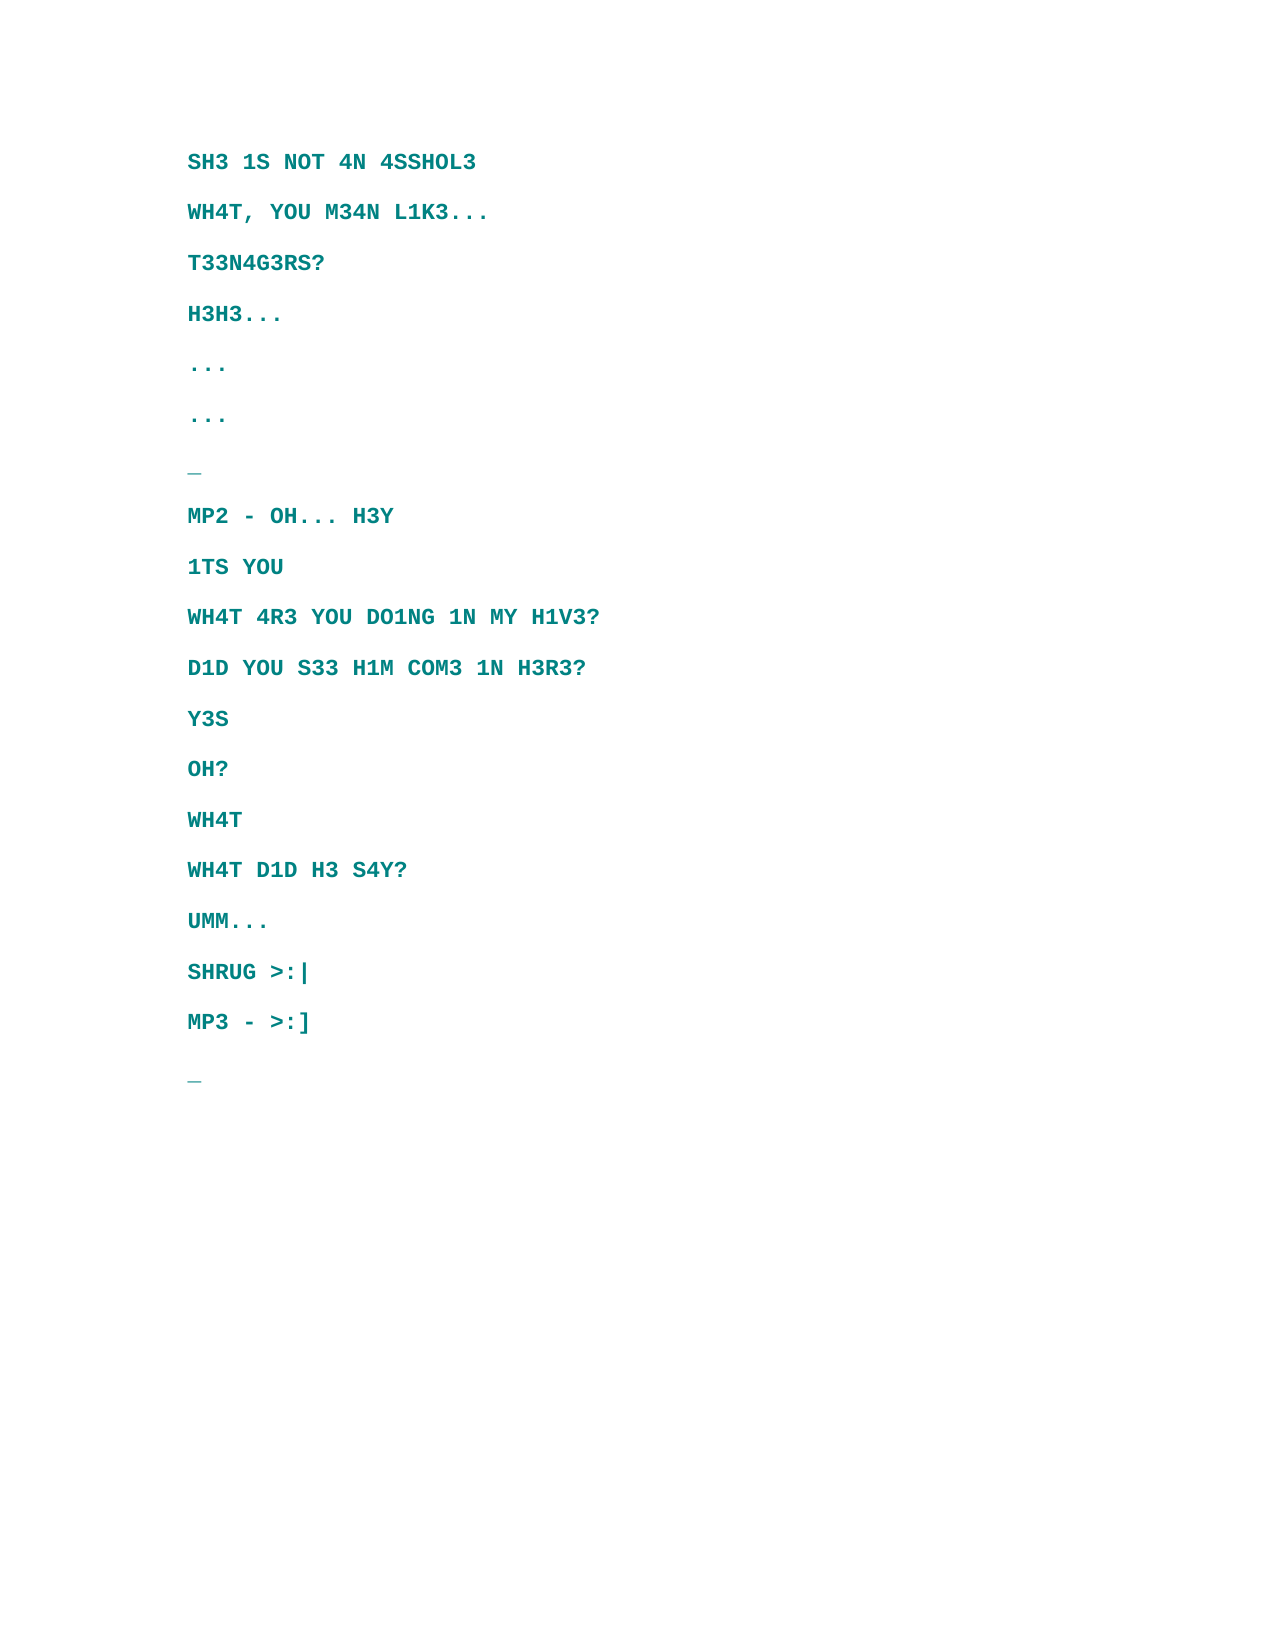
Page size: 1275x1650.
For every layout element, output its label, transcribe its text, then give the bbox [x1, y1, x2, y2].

text H3H3... [187, 302, 1087, 328]
text WH4T 4R3 YOU DO1NG 1N MY H1V3? [187, 606, 1087, 632]
text MP2 - OH... H3Y [187, 504, 1087, 530]
text _ [187, 1061, 1087, 1087]
text T33N4G3RS? [187, 251, 1087, 277]
text UMM... [187, 909, 1087, 935]
text OH? [187, 757, 1087, 783]
text 1TS YOU [187, 555, 1087, 581]
text WH4T D1D H3 S4Y? [187, 859, 1087, 885]
text ... [187, 352, 1087, 378]
text Y3S [187, 707, 1087, 733]
text SH3 1S NOT 4N 4SSHOL3 [187, 150, 1087, 176]
text D1D YOU S33 H1M COM3 1N H3R3? [187, 656, 1087, 682]
text _ [187, 454, 1087, 480]
text MP3 - >:] [187, 1011, 1087, 1037]
text WH4T [187, 808, 1087, 834]
text ... [187, 403, 1087, 429]
text WH4T, YOU M34N L1K3... [187, 201, 1087, 227]
text SHRUG >:| [187, 960, 1087, 986]
